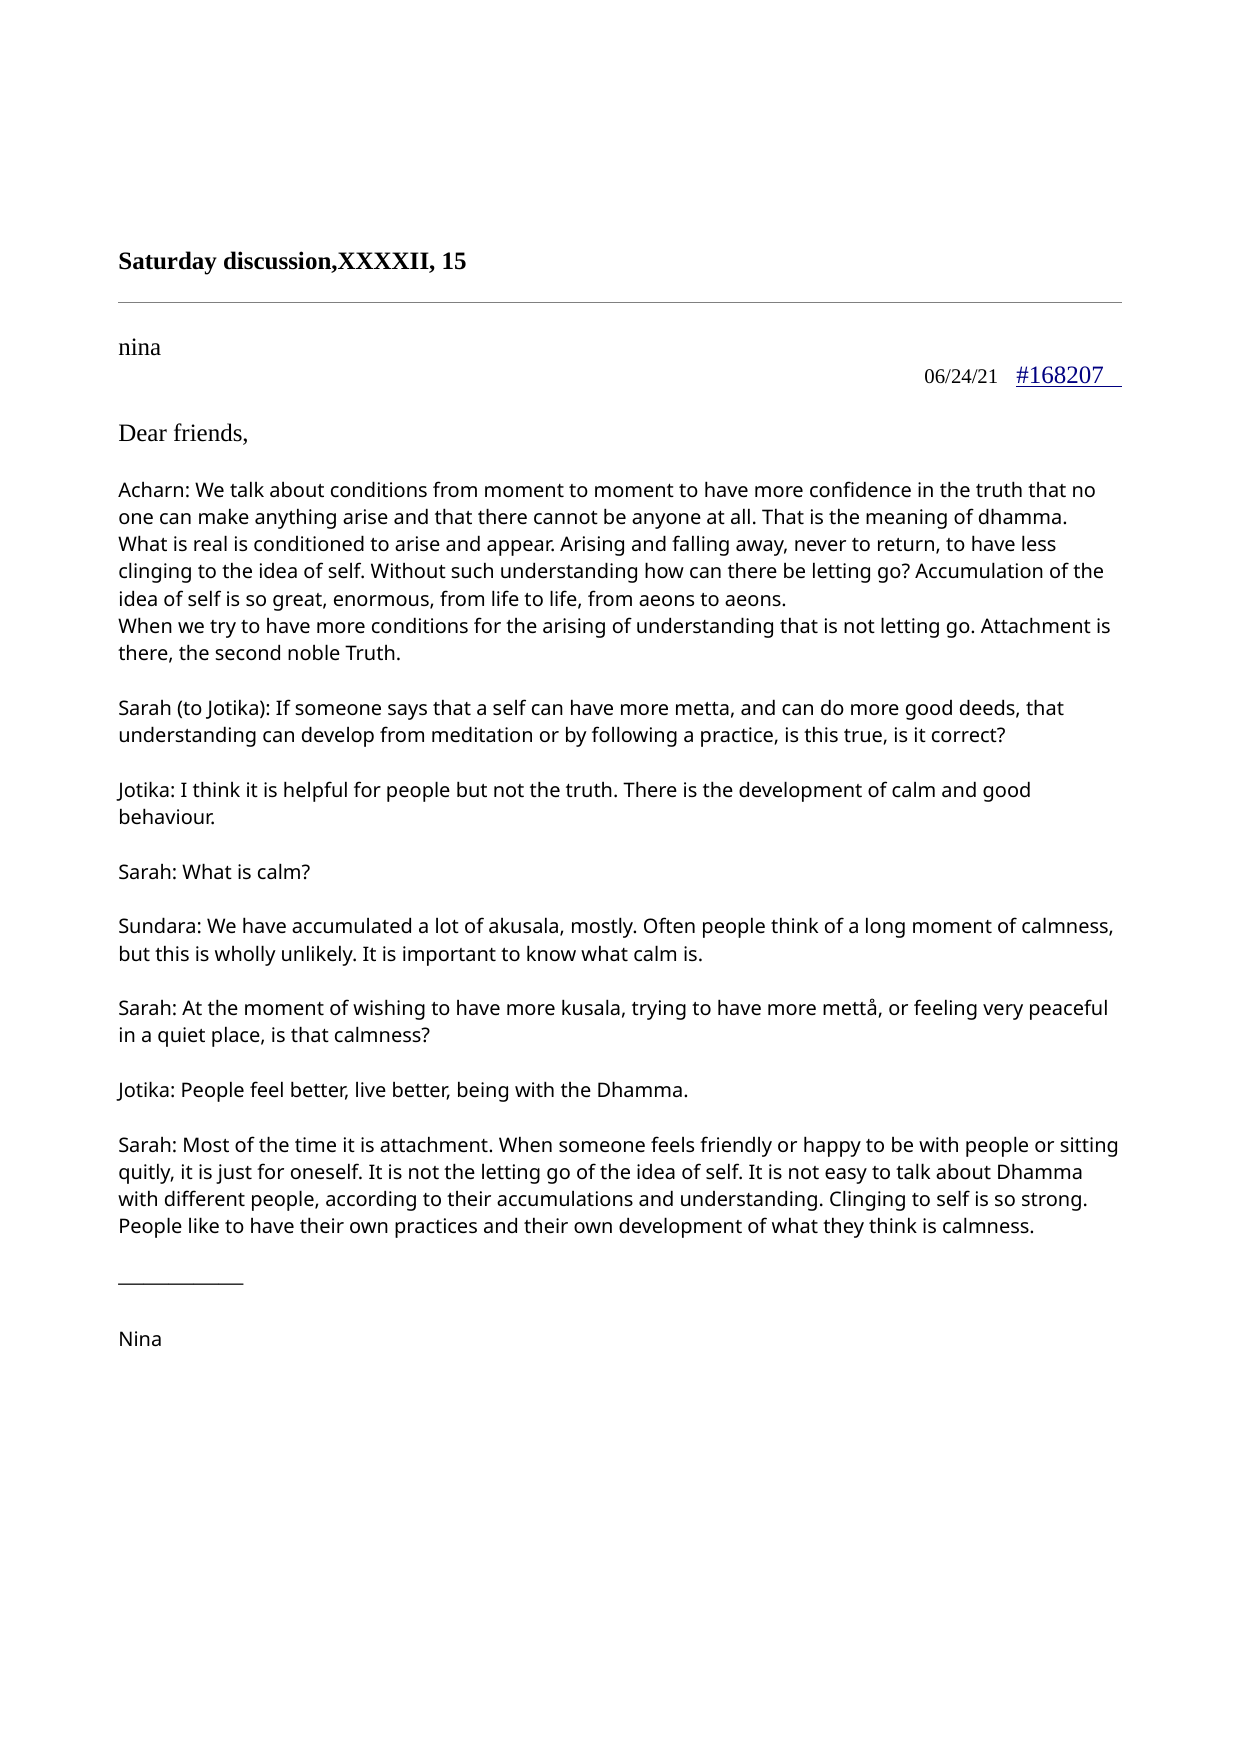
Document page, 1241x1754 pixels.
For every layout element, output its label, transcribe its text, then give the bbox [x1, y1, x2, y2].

table_header nina 06/24/21 #168207 Dear friends, Acharn: We talk about conditions from moment to moment to have more confidence in the truth that no one can make anything arise and that there cannot be anyone at all. That is the meaning of dhamma. What is real is conditioned to arise and appear. Arising and falling away, never to return, to have less clinging to the idea of self. Without such understanding how can there be letting go? Accumulation of the idea of self is so great, enormous, from life to life, from aeons to aeons. When we try to have more conditions for the arising of understanding that is not letting go. Attachment is there, the second noble Truth. Sarah (to Jotika): If someone says that a self can have more metta, and can do more good deeds, that understanding can develop from meditation or by following a practice, is this true, is it correct? Jotika: I think it is helpful for people but not the truth. There is the development of calm and good behaviour. Sarah: What is calm? Sundara: We have accumulated a lot of akusala, mostly. Often people think of a long moment of calmness, but this is wholly unlikely. It is important to know what calm is. Sarah: At the moment of wishing to have more kusala, trying to have more mettå, or feeling very peaceful in a quiet place, is that calmness? Jotika: People feel better, live better, being with the Dhamma. Sarah: Most of the time it is attachment. When someone feels friendly or happy to be with people or sitting quitly, it is just for oneself. It is not the letting go of the idea of self. It is not easy to talk about Dhamma with different people, according to their accumulations and understanding. Clinging to self is so strong. People like to have their own practices and their own development of what they think is calmness. ————— Nina [118, 303, 1122, 1416]
subtitle Saturday discussion,XXXXII, 15 [118, 246, 1122, 275]
